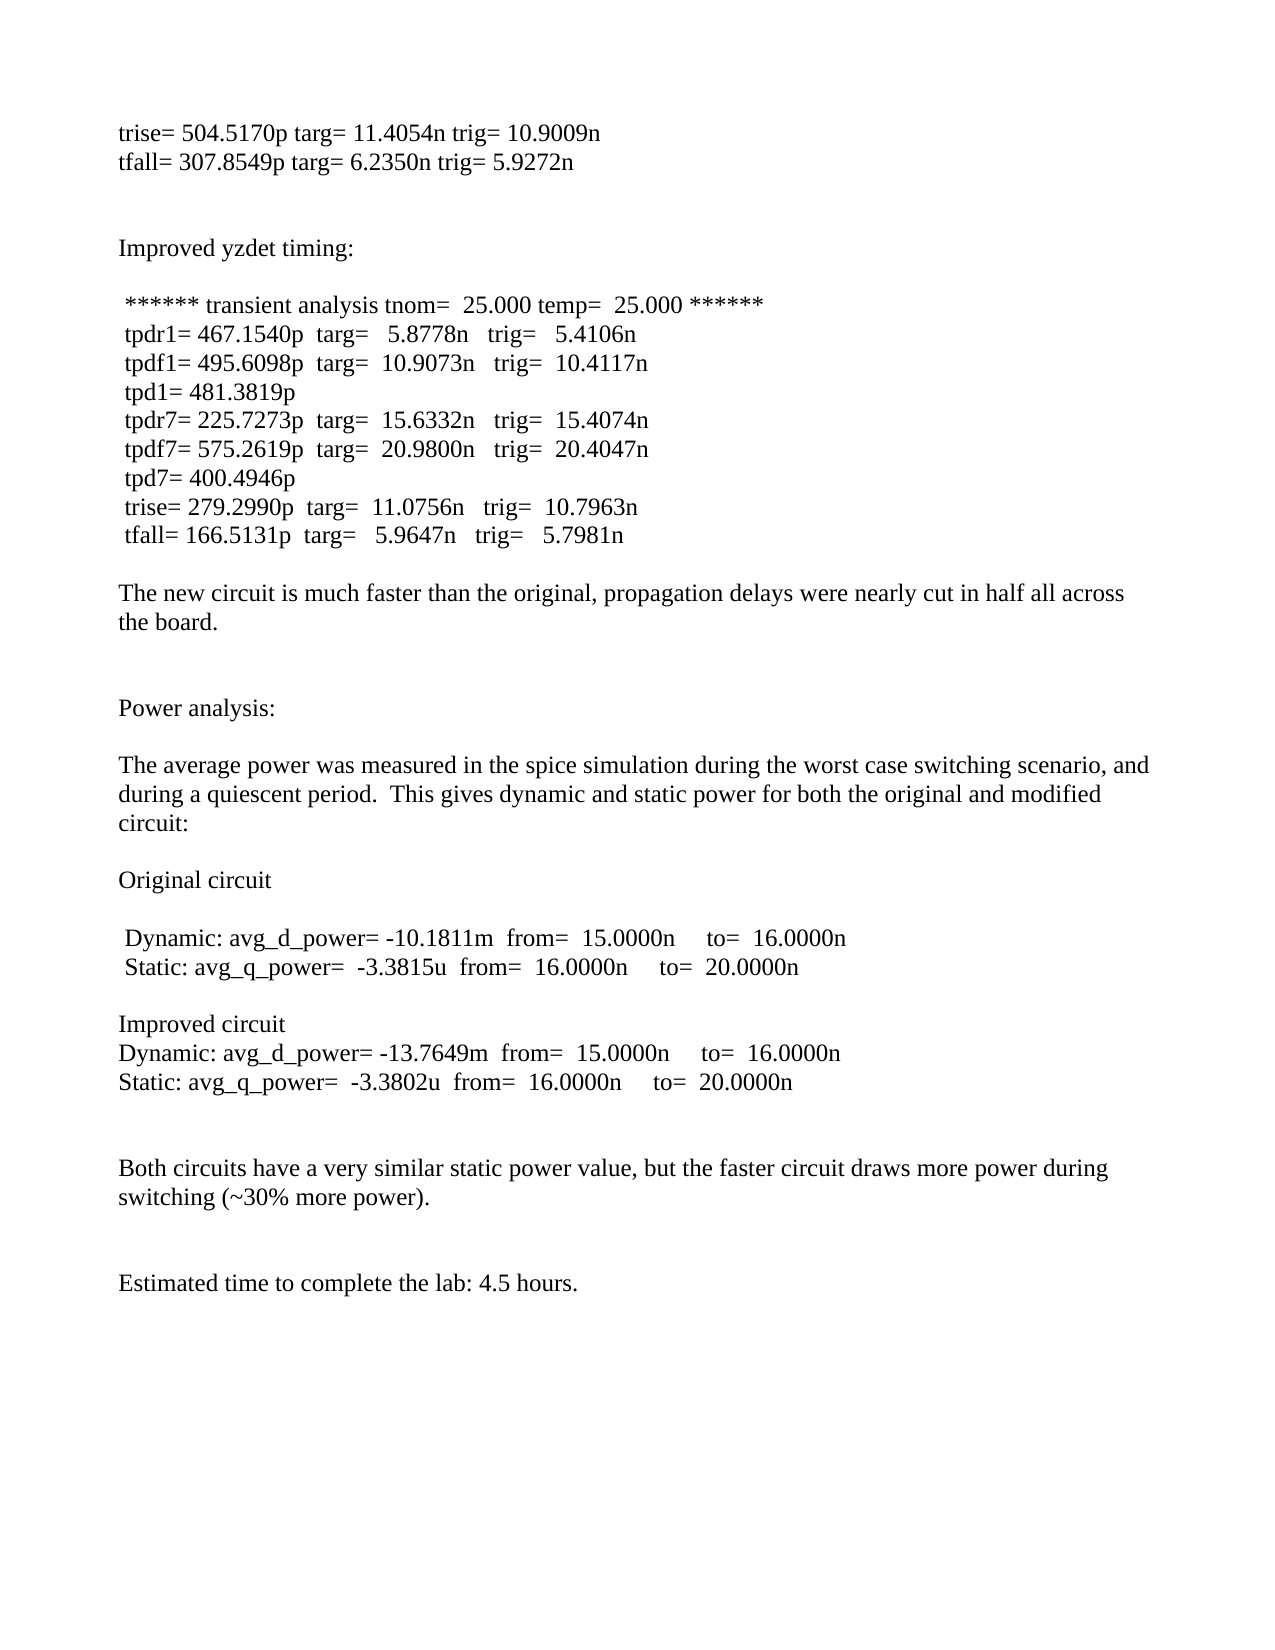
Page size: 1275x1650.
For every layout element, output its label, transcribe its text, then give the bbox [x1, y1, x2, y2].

text Estimated time to complete the lab: 4.5 hours. [118, 1268, 1157, 1297]
text tpd7= 400.4946p [118, 463, 1157, 492]
text tpdf7= 575.2619p targ= 20.9800n trig= 20.4047n [118, 434, 1157, 463]
text trise= 504.5170p targ= 11.4054n trig= 10.9009n [118, 118, 1157, 147]
text tpdr1= 467.1540p targ= 5.8778n trig= 5.4106n [118, 319, 1157, 348]
text tpd1= 481.3819p [118, 377, 1157, 406]
text Power analysis: [118, 693, 1157, 722]
text The new circuit is much faster than the original, propagation delays were nearly cut in half all across the board. [118, 578, 1157, 636]
text Dynamic: avg_d_power= -13.7649m from= 15.0000n to= 16.0000n [118, 1038, 1157, 1067]
text Improved yzdet timing: [118, 233, 1157, 262]
text tpdr7= 225.7273p targ= 15.6332n trig= 15.4074n [118, 406, 1157, 434]
text The average power was measured in the spice simulation during the worst case switching scenario, and during a quiescent period. This gives dynamic and static power for both the original and modified circuit: [118, 751, 1157, 837]
text Improved circuit [118, 1009, 1157, 1038]
text tfall= 307.8549p targ= 6.2350n trig= 5.9272n [118, 147, 1157, 176]
text ****** transient analysis tnom= 25.000 temp= 25.000 ****** [118, 291, 1157, 319]
text Dynamic: avg_d_power= -10.1811m from= 15.0000n to= 16.0000n [118, 923, 1157, 952]
text trise= 279.2990p targ= 11.0756n trig= 10.7963n [118, 492, 1157, 521]
text Original circuit [118, 866, 1157, 894]
text Static: avg_q_power= -3.3802u from= 16.0000n to= 20.0000n [118, 1067, 1157, 1096]
text tfall= 166.5131p targ= 5.9647n trig= 5.7981n [118, 521, 1157, 549]
text Both circuits have a very similar static power value, but the faster circuit draws more power during switching (~30% more power). [118, 1153, 1157, 1211]
text Static: avg_q_power= -3.3815u from= 16.0000n to= 20.0000n [118, 952, 1157, 981]
text tpdf1= 495.6098p targ= 10.9073n trig= 10.4117n [118, 348, 1157, 377]
